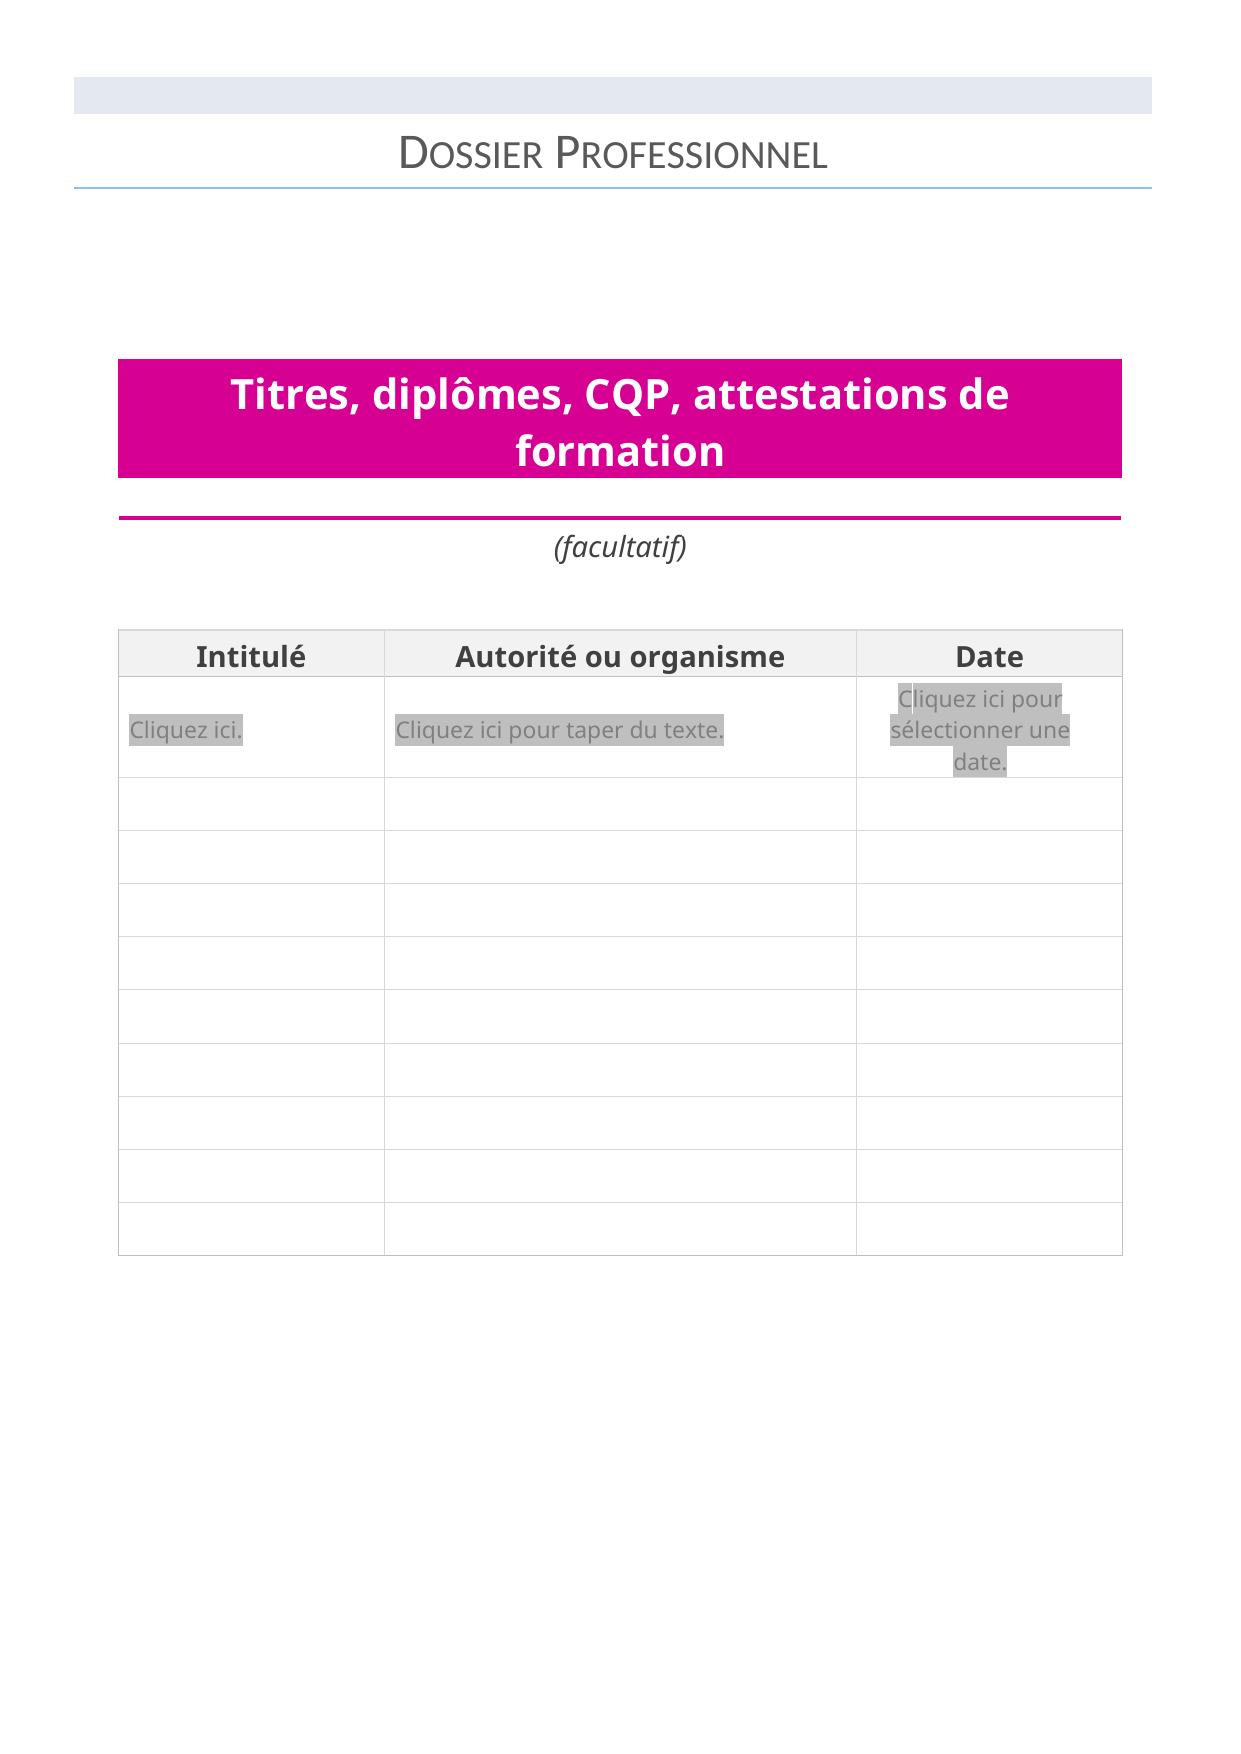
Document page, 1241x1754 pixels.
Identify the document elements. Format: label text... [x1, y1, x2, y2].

table_cell [857, 1150, 1122, 1202]
table_cell [119, 1203, 384, 1255]
table_cell [119, 990, 384, 1042]
table_cell [385, 1044, 856, 1096]
table_cell [119, 937, 384, 989]
table_cell [385, 937, 856, 989]
table_cell [857, 884, 1122, 936]
table_cell [118, 479, 1122, 516]
table_cell [119, 1044, 384, 1096]
table_cell [119, 884, 384, 936]
table_cell Autorité ou organisme [385, 631, 856, 676]
table_cell (facultatif) [118, 516, 1122, 628]
table_cell [385, 831, 856, 883]
table_cell [119, 1097, 384, 1149]
table_cell [857, 1203, 1122, 1255]
table_cell [857, 831, 1122, 883]
table_cell [385, 778, 856, 830]
table_cell [119, 778, 384, 830]
table_cell [857, 778, 1122, 830]
table_cell [119, 831, 384, 883]
table_cell [857, 990, 1122, 1042]
table_header Titres, diplômes, CQP, attestations de formation [118, 359, 1122, 478]
table_cell Date [857, 631, 1122, 676]
table_cell [385, 990, 856, 1042]
table_cell [385, 1150, 856, 1202]
table_cell [857, 1097, 1122, 1149]
table_cell Cliquez ici pour taper du texte. [385, 677, 856, 777]
table_cell Cliquez ici. [119, 677, 384, 777]
table_cell [385, 1203, 856, 1255]
table_cell [857, 937, 1122, 989]
table_cell Intitulé [119, 631, 384, 676]
table_cell [857, 1044, 1122, 1096]
table_cell Cliquez ici pour sélectionner une date. [857, 677, 1122, 777]
table_cell [385, 884, 856, 936]
table_cell [385, 1097, 856, 1149]
table_cell [119, 1150, 384, 1202]
